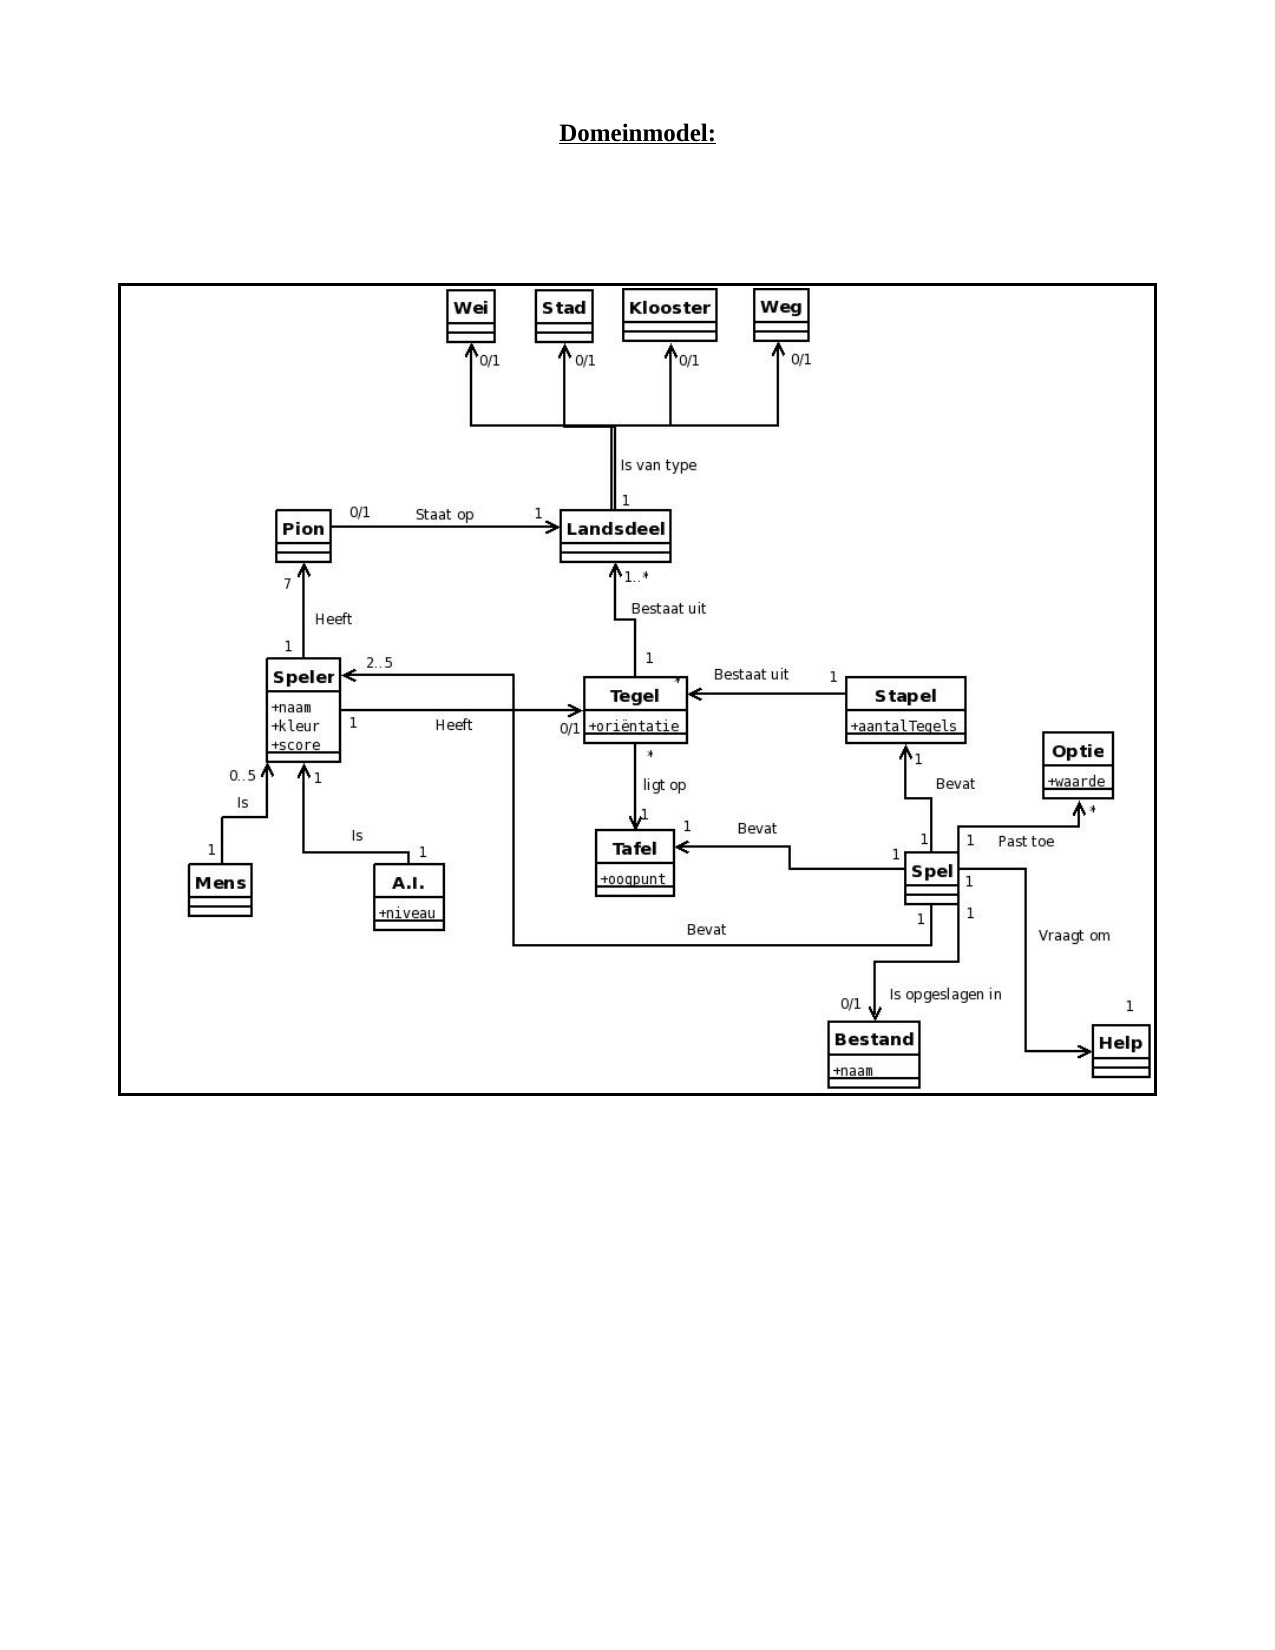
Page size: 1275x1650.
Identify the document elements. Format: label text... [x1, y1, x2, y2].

text Domeinmodel: [118, 118, 1157, 147]
picture [123, 288, 1152, 1090]
